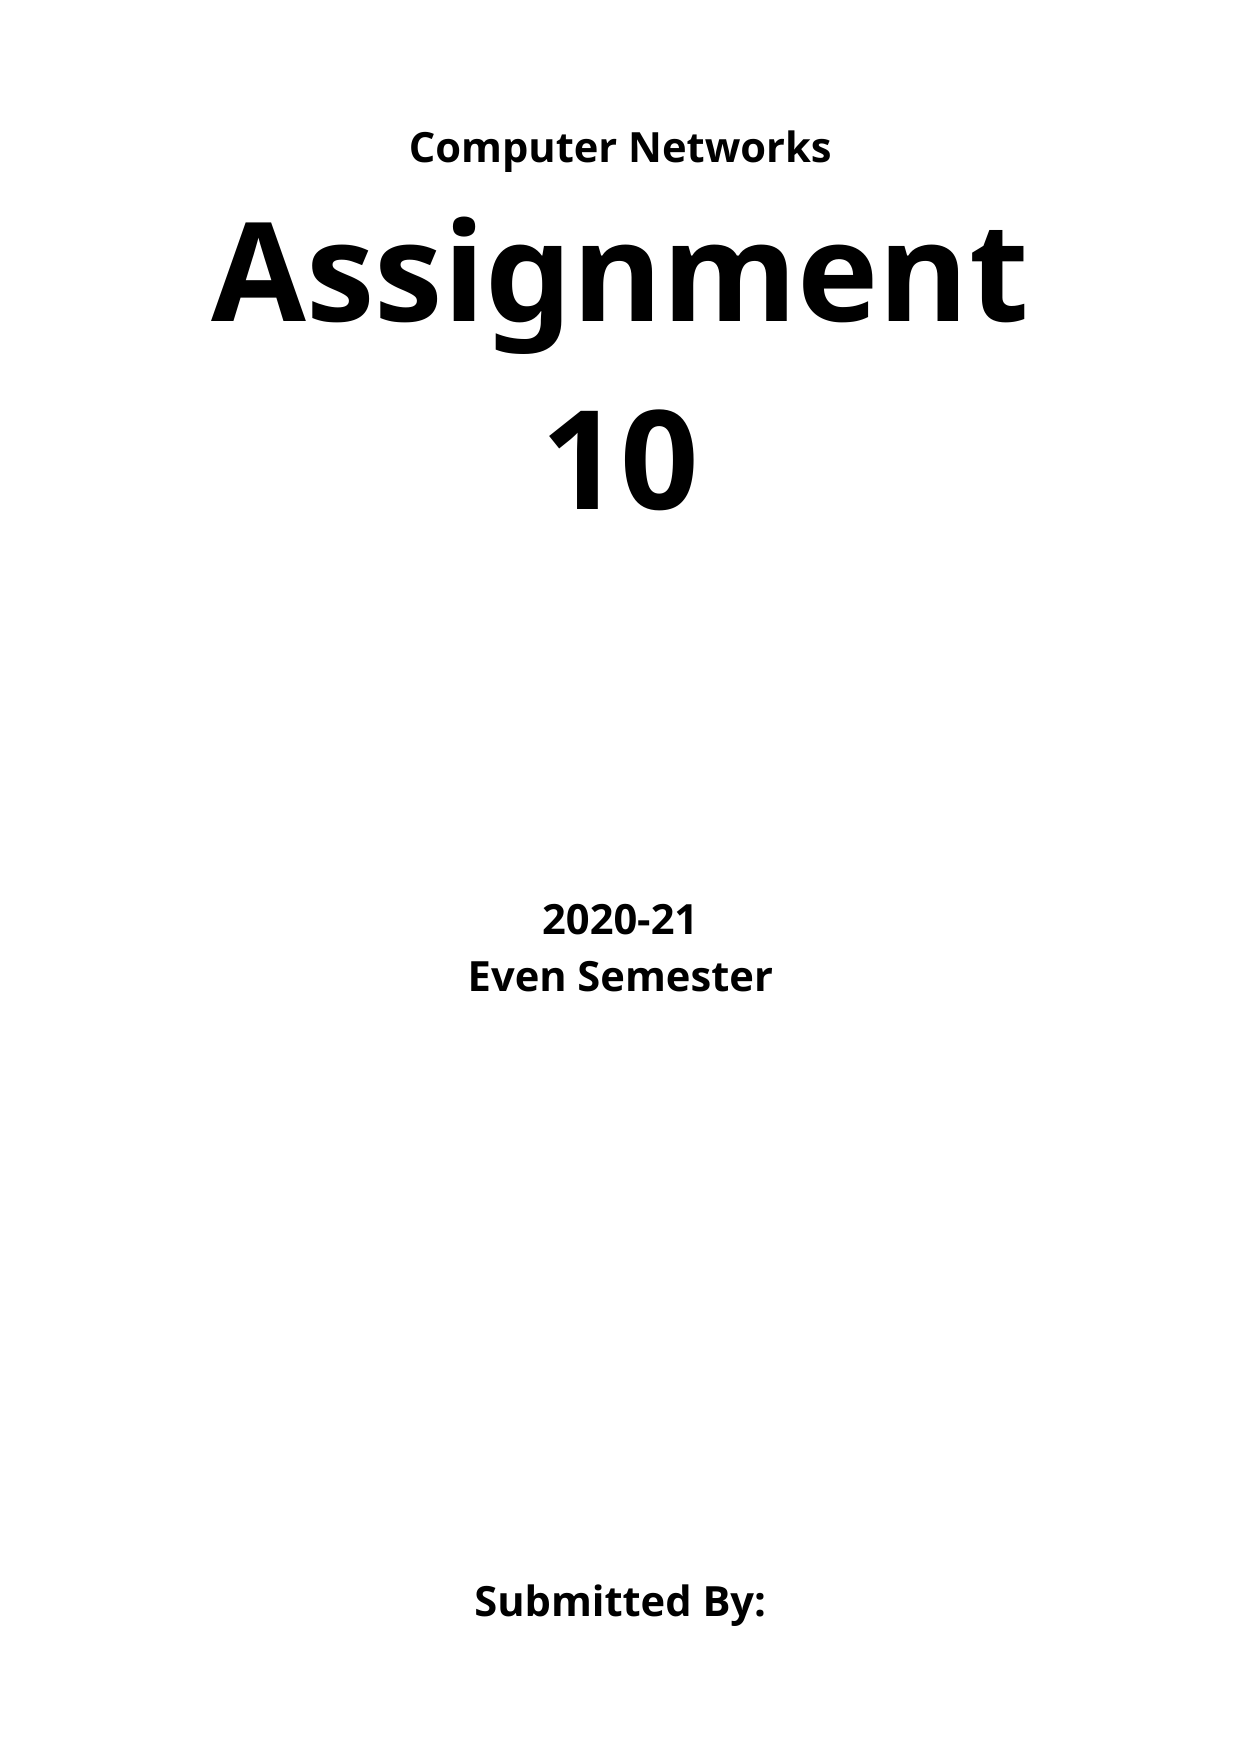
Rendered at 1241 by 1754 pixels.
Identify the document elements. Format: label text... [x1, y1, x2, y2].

text Submitted By: [118, 1571, 1122, 1628]
text Assignment 10 [118, 175, 1122, 549]
text Even Semester [118, 947, 1122, 1004]
text 2020-21 [118, 890, 1122, 947]
text Computer Networks [118, 118, 1122, 175]
